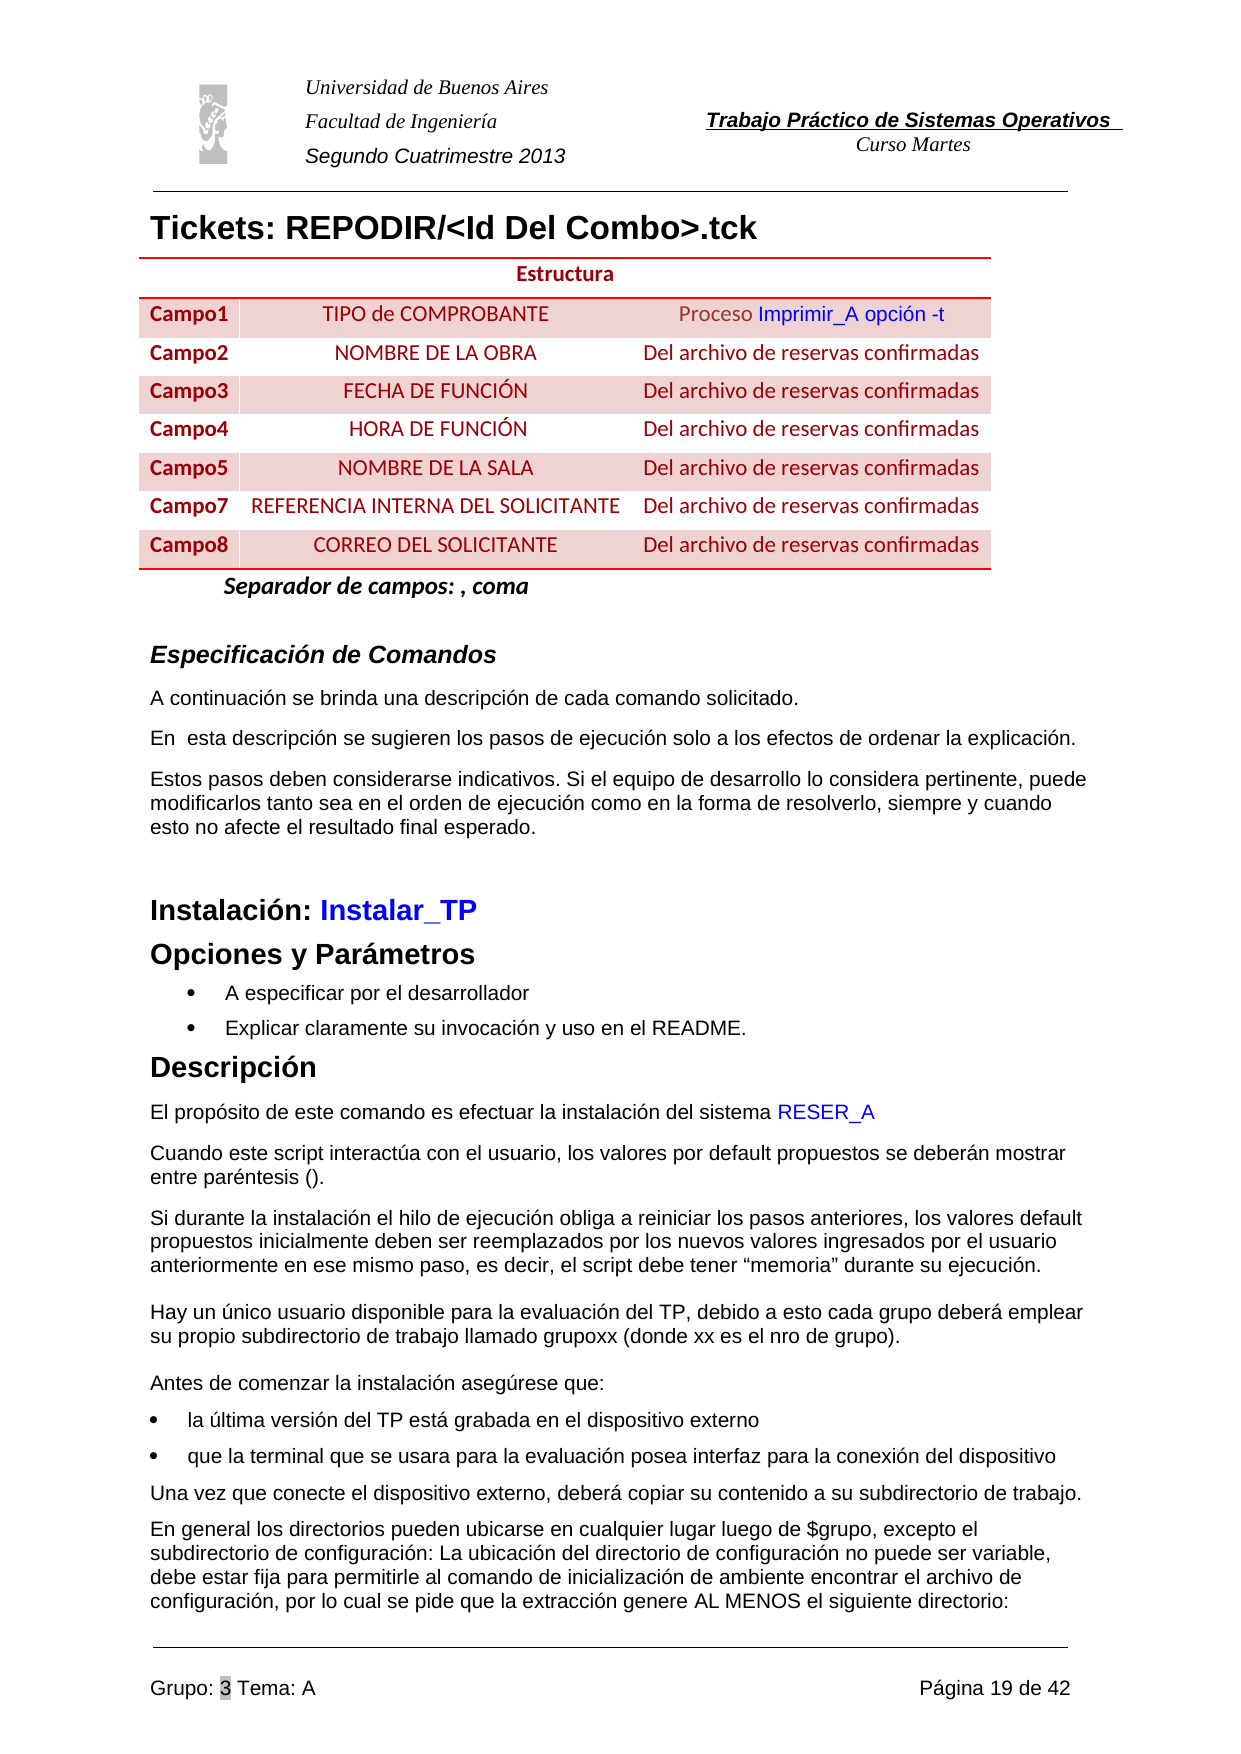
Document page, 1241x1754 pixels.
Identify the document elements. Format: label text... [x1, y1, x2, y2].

text Hay un único usuario disponible para la evaluación del TP, debido a esto cada grupo deberá emplear su propio subdirectorio de trabajo llamado grupoxx (donde xx es el nro de grupo). [150, 1300, 1090, 1348]
list A especificar por el desarrollador [187, 981, 1090, 1005]
table_cell NOMBRE DE LA SALA [240, 453, 632, 491]
table_cell REFERENCIA INTERNA DEL SOLICITANTE [240, 491, 632, 530]
table_cell Campo4 [139, 415, 239, 453]
text Instalación: Instalar_TP [150, 893, 1090, 927]
table_cell Campo8 [139, 530, 239, 568]
text El propósito de este comando es efectuar la instalación del sistema RESER_A [150, 1100, 1090, 1124]
list Explicar claramente su invocación y uso en el README. [187, 1015, 1090, 1039]
table_cell Campo2 [139, 338, 239, 376]
table_cell HORA DE FUNCIÓN [240, 415, 632, 453]
text Especificación de Comandos [150, 611, 1090, 669]
text Descripción [150, 1050, 1090, 1083]
picture [198, 82, 231, 166]
text Si durante la instalación el hilo de ejecución obliga a reiniciar los pasos anteriores, los valores default propuestos inicialmente deben ser reemplazados por los nuevos valores ingresados por el usuario anteriormente en ese mismo paso, es decir, el script debe tener “memoria” durante su ejecución. [150, 1205, 1090, 1277]
table_cell Campo7 [139, 491, 239, 530]
table_cell NOMBRE DE LA OBRA [240, 338, 632, 376]
text Antes de comenzar la instalación asegúrese que: [150, 1371, 1090, 1395]
table_cell Del archivo de reservas confirmadas [632, 338, 991, 376]
table_cell TIPO de COMPROBANTE [240, 299, 632, 338]
text Separador de campos: , coma [224, 570, 1090, 601]
text Opciones y Parámetros [150, 937, 1090, 971]
text Tickets: REPODIR/<Id Del Combo>.tck [150, 208, 1090, 246]
text Cuando este script interactúa con el usuario, los valores por default propuestos se deberán mostrar entre paréntesis (). [150, 1141, 1090, 1189]
table_cell Campo3 [139, 376, 239, 414]
table_cell Del archivo de reservas confirmadas [632, 415, 991, 453]
table_cell Del archivo de reservas confirmadas [632, 376, 991, 414]
table_cell Del archivo de reservas confirmadas [632, 453, 991, 491]
table_cell CORREO DEL SOLICITANTE [240, 530, 632, 568]
text Estos pasos deben considerarse indicativos. Si el equipo de desarrollo lo considera pertinente, puede modificarlos tanto sea en el orden de ejecución como en la forma de resolverlo, siempre y cuando esto no afecte el resultado final esperado. [150, 767, 1090, 839]
table_cell Proceso Imprimir_A opción -t [632, 299, 991, 338]
list que la terminal que se usara para la evaluación posea interfaz para la conexión del dispositivo [150, 1444, 1090, 1468]
text Una vez que conecte el dispositivo externo, deberá copiar su contenido a su subdirectorio de trabajo. [150, 1481, 1090, 1504]
table_cell Campo1 [139, 299, 239, 338]
table_cell FECHA DE FUNCIÓN [240, 376, 632, 414]
table_header Estructura [139, 259, 991, 297]
text En general los directorios pueden ubicarse en cualquier lugar luego de $grupo, excepto el subdirectorio de configuración: La ubicación del directorio de configuración no puede ser variable, debe estar fija para permitirle al comando de inicialización de ambiente encontrar el archivo de configuración, por lo cual se pide que la extracción genere AL MENOS el siguiente directorio: [150, 1517, 1090, 1613]
table_cell Campo5 [139, 453, 239, 491]
table_cell Del archivo de reservas confirmadas [632, 491, 991, 530]
text A continuación se brinda una descripción de cada comando solicitado. [150, 686, 1090, 709]
text En esta descripción se sugieren los pasos de ejecución solo a los efectos de ordenar la explicación. [150, 726, 1090, 750]
list la última versión del TP está grabada en el dispositivo externo [150, 1407, 1090, 1431]
table_cell Del archivo de reservas confirmadas [632, 530, 991, 568]
